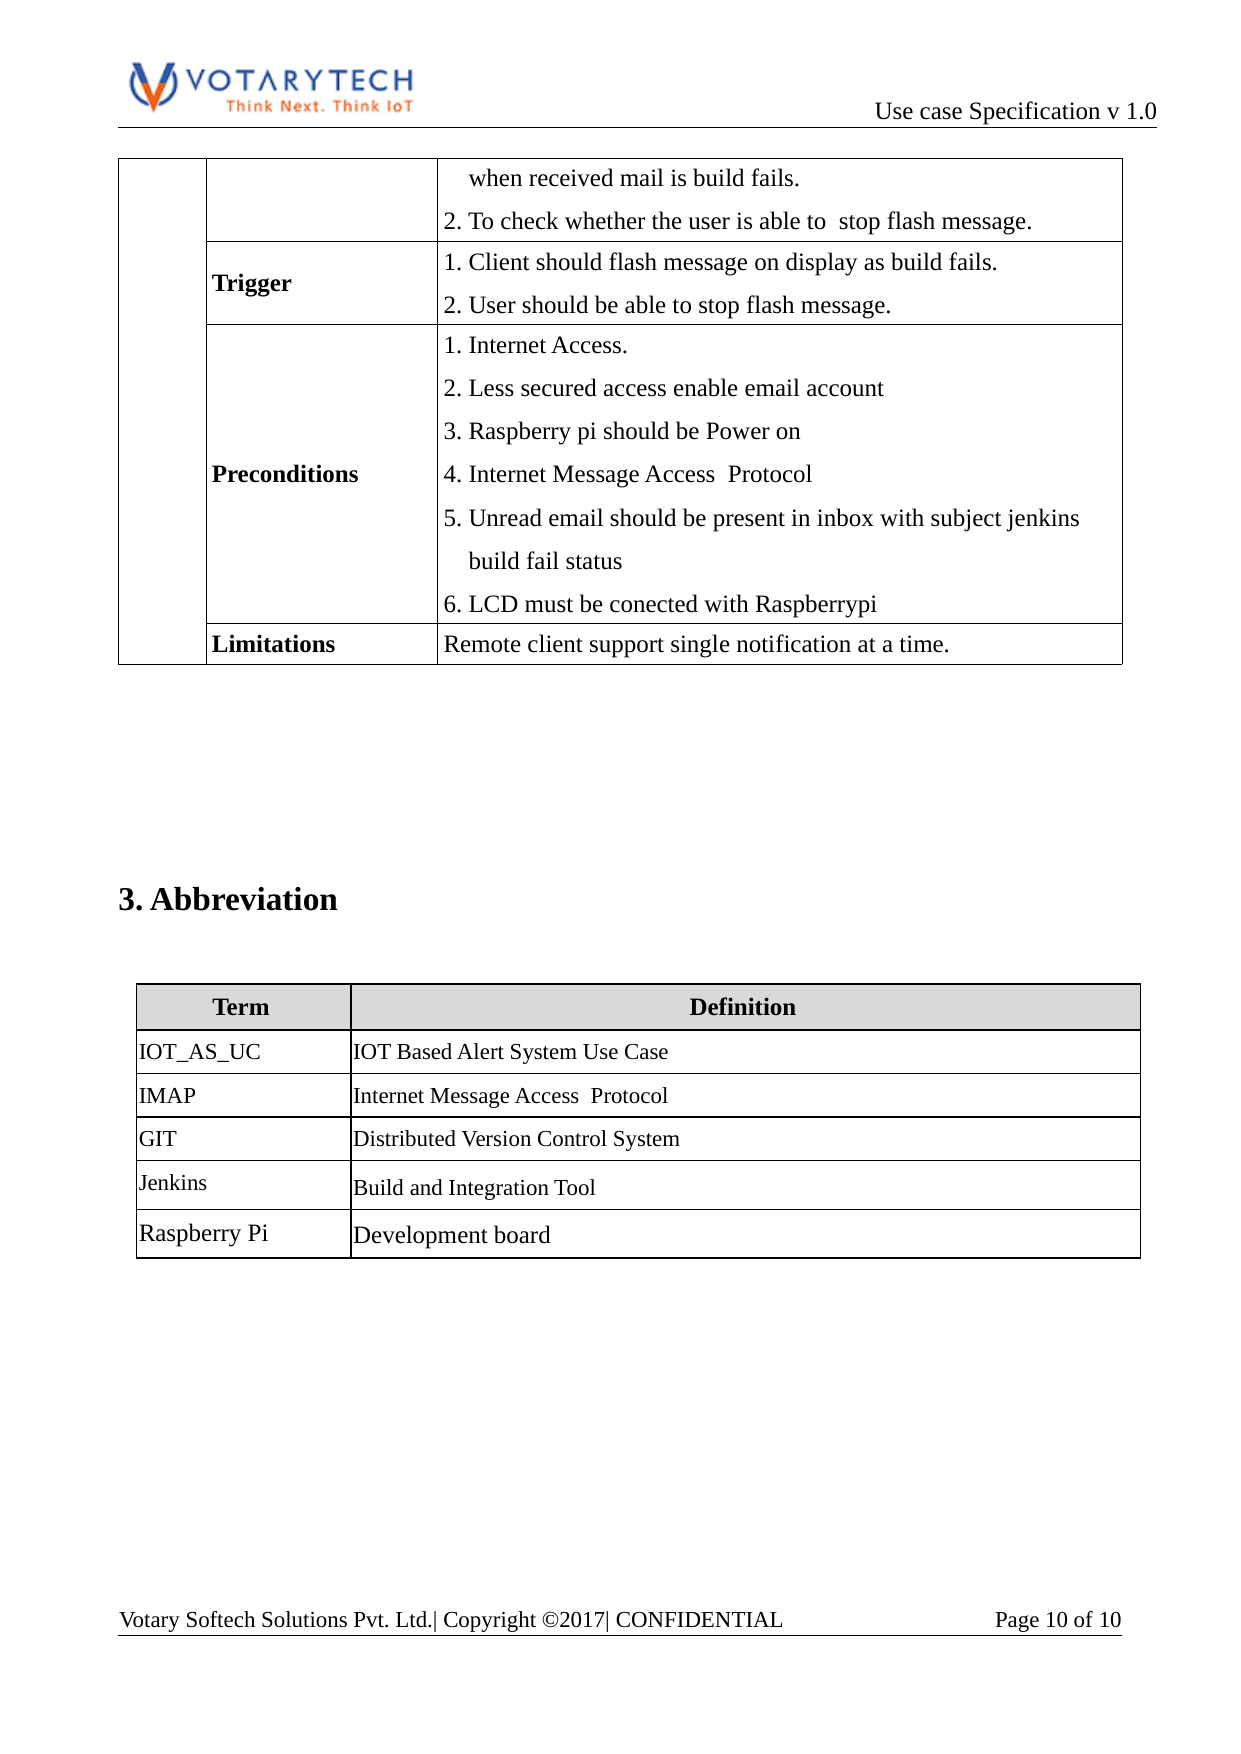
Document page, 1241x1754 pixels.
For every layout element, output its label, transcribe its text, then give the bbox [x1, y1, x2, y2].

table_cell [207, 159, 437, 241]
table_cell Internet Message Access Protocol [352, 1074, 1140, 1116]
table_cell Build and Integration Tool [352, 1161, 1140, 1208]
table_cell [119, 159, 206, 664]
table_cell Preconditions [207, 325, 437, 623]
table_cell when received mail is build fails. 2. To check whether the user is able to stop flash message. [438, 159, 1122, 241]
table_cell Development board [352, 1210, 1140, 1257]
table_cell Remote client support single notification at a time. [438, 624, 1122, 664]
table_header Term [137, 985, 350, 1029]
table_cell 1. Client should flash message on display as build fails. 2. User should be able to stop flash message. [438, 242, 1122, 324]
table_cell Limitations [207, 624, 437, 664]
table_cell Distributed Version Control System [352, 1118, 1140, 1160]
table_cell Raspberry Pi [137, 1210, 350, 1257]
table_cell 1. Internet Access. 2. Less secured access enable email account 3. Raspberry pi should be Power on 4. Internet Message Access Protocol 5. Unread email should be present in inbox with subject jenkins build fail status 6. LCD must be conected with Raspberrypi [438, 325, 1122, 623]
table_cell IOT Based Alert System Use Case [352, 1031, 1140, 1073]
table_cell IMAP [137, 1074, 350, 1116]
picture [120, 59, 421, 119]
table_cell GIT [137, 1118, 350, 1160]
table_header Definition [352, 985, 1140, 1029]
table_cell Trigger [207, 242, 437, 324]
table_cell Jenkins [137, 1161, 350, 1208]
text 3. Abbreviation [118, 879, 1122, 917]
table_cell IOT_AS_UC [137, 1031, 350, 1073]
